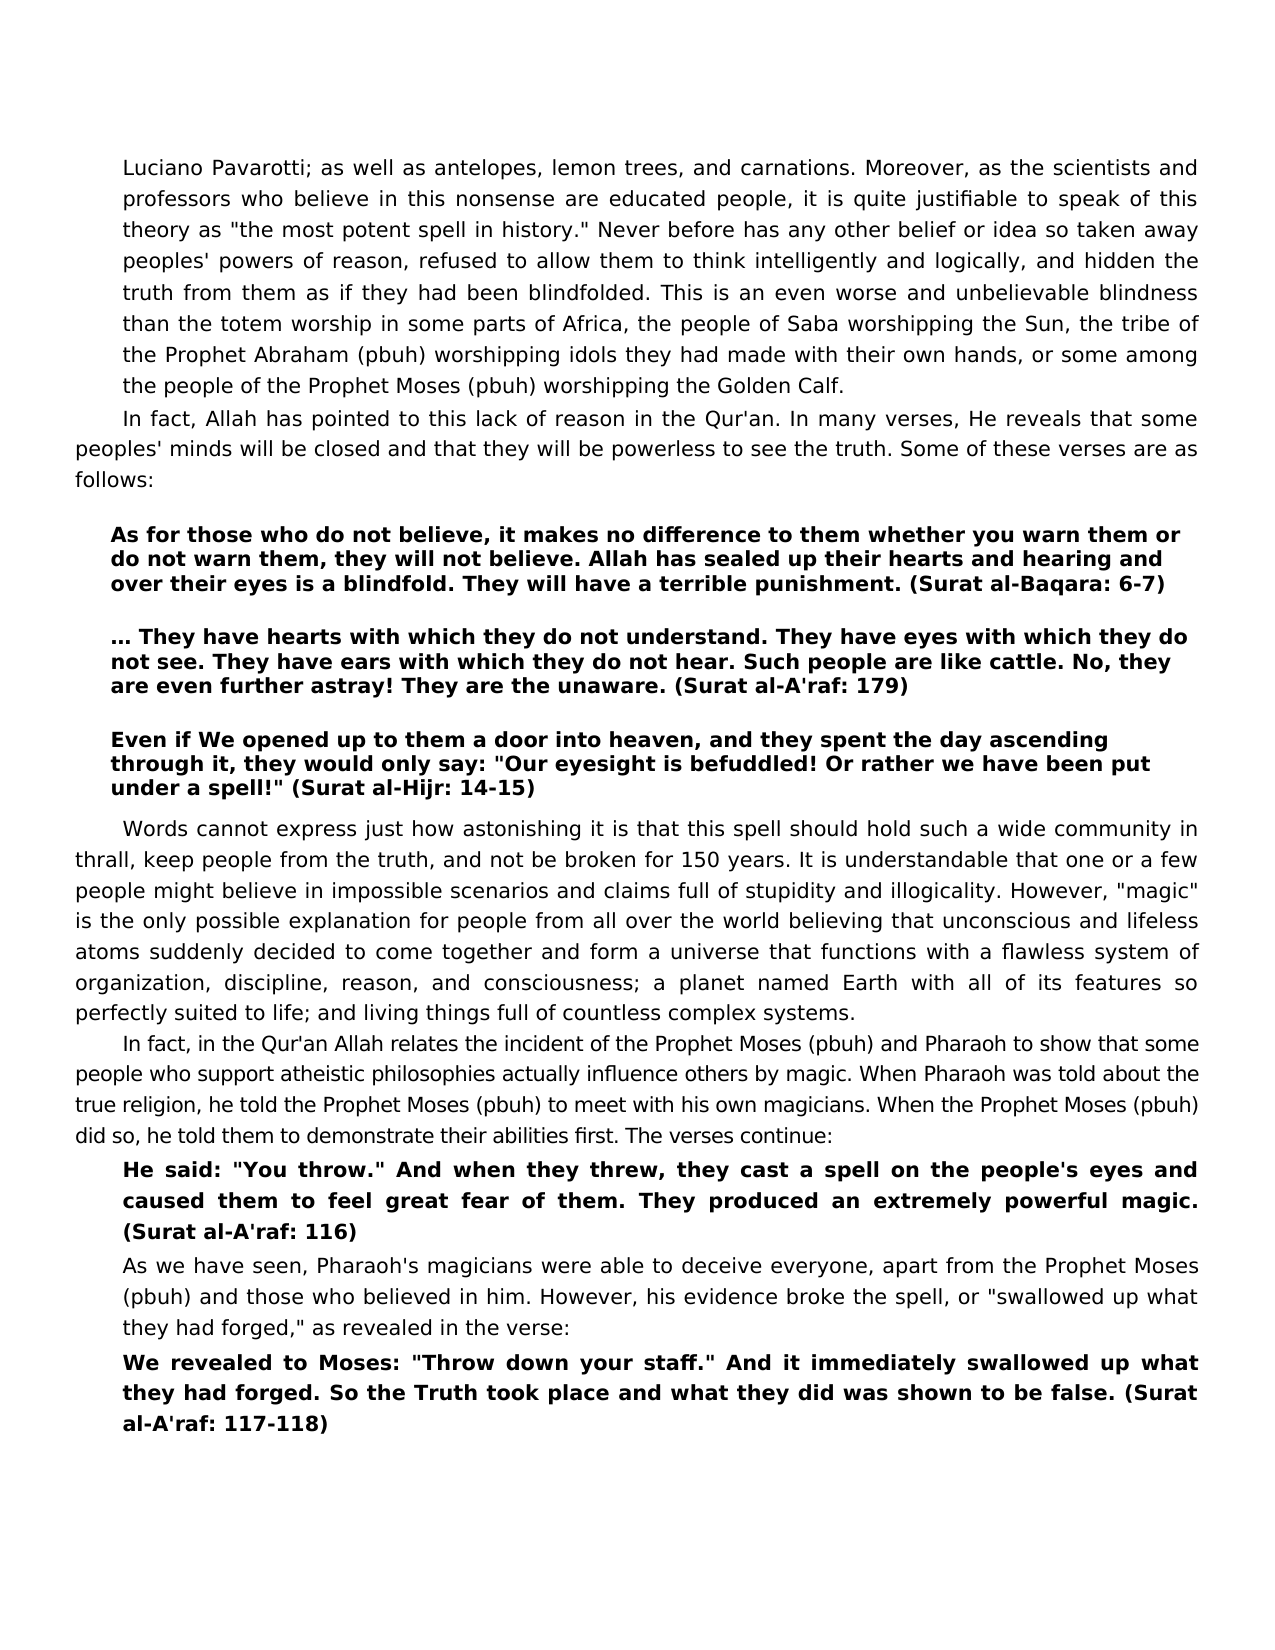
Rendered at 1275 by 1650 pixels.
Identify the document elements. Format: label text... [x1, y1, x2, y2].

text Even if We opened up to them a door into heaven, and they spent the day ascending through it, they would only say: "Our eyesight is befuddled! Or rather we have been put under a spell!" (Surat al-Hijr: 14-15) [110, 728, 1200, 801]
text As we have seen, Pharaoh's magicians were able to deceive everyone, apart from the Prophet Moses (pbuh) and those who believed in him. However, his evidence broke the spell, or "swallowed up what they had forged," as revealed in the verse: [122, 1249, 1200, 1341]
text He said: "You throw." And when they threw, they cast a spell on the people's eyes and caused them to feel great fear of them. They produced an extremely powerful magic. (Surat al-A'raf: 116) [122, 1153, 1200, 1245]
text Luciano Pavarotti; as well as antelopes, lemon trees, and carnations. Moreover, as the scientists and professors who believe in this nonsense are educated people, it is quite justifiable to speak of this theory as "the most potent spell in history." Never before has any other belief or idea so taken away peoples' powers of reason, refused to allow them to think intelligently and logically, and hidden the truth from them as if they had been blindfolded. This is an even worse and unbelievable blindness than the totem worship in some parts of Africa, the people of Saba worshipping the Sun, the tribe of the Prophet Abraham (pbuh) worshipping idols they had made with their own hands, or some among the people of the Prophet Moses (pbuh) worshipping the Golden Calf. [122, 150, 1200, 400]
text In fact, in the Qur'an Allah relates the incident of the Prophet Moses (pbuh) and Pharaoh to show that some people who support atheistic philosophies actually influence others by magic. When Pharaoh was told about the true religion, he told the Prophet Moses (pbuh) to meet with his own magicians. When the Prophet Moses (pbuh) did so, he told them to demonstrate their abilities first. The verses continue: [75, 1027, 1200, 1149]
text In fact, Allah has pointed to this lack of reason in the Qur'an. In many verses, He reveals that some peoples' minds will be closed and that they will be powerless to see the truth. Some of these verses are as follows: [75, 402, 1200, 494]
text As for those who do not believe, it makes no difference to them whether you warn them or do not warn them, they will not believe. Allah has sealed up their hearts and hearing and over their eyes is a blindfold. They will have a terrible punishment. (Surat al-Baqara: 6-7) [110, 523, 1200, 596]
text … They have hearts with which they do not understand. They have eyes with which they do not see. They have ears with which they do not hear. Such people are like cattle. No, they are even further astray! They are the unaware. (Surat al-A'raf: 179) [110, 625, 1200, 698]
text Words cannot express just how astonishing it is that this spell should hold such a wide community in thrall, keep people from the truth, and not be broken for 150 years. It is understandable that one or a few people might believe in impossible scenarios and claims full of stupidity and illogicality. However, "magic" is the only possible explanation for people from all over the world believing that unconscious and lifeless atoms suddenly decided to come together and form a universe that functions with a flawless system of organization, discipline, reason, and consciousness; a planet named Earth with all of its features so perfectly suited to life; and living things full of countless complex systems. [75, 812, 1200, 1027]
text We revealed to Moses: "Throw down your staff." And it immediately swallowed up what they had forged. So the Truth took place and what they did was shown to be false. (Surat al-A'raf: 117-118) [122, 1345, 1200, 1437]
